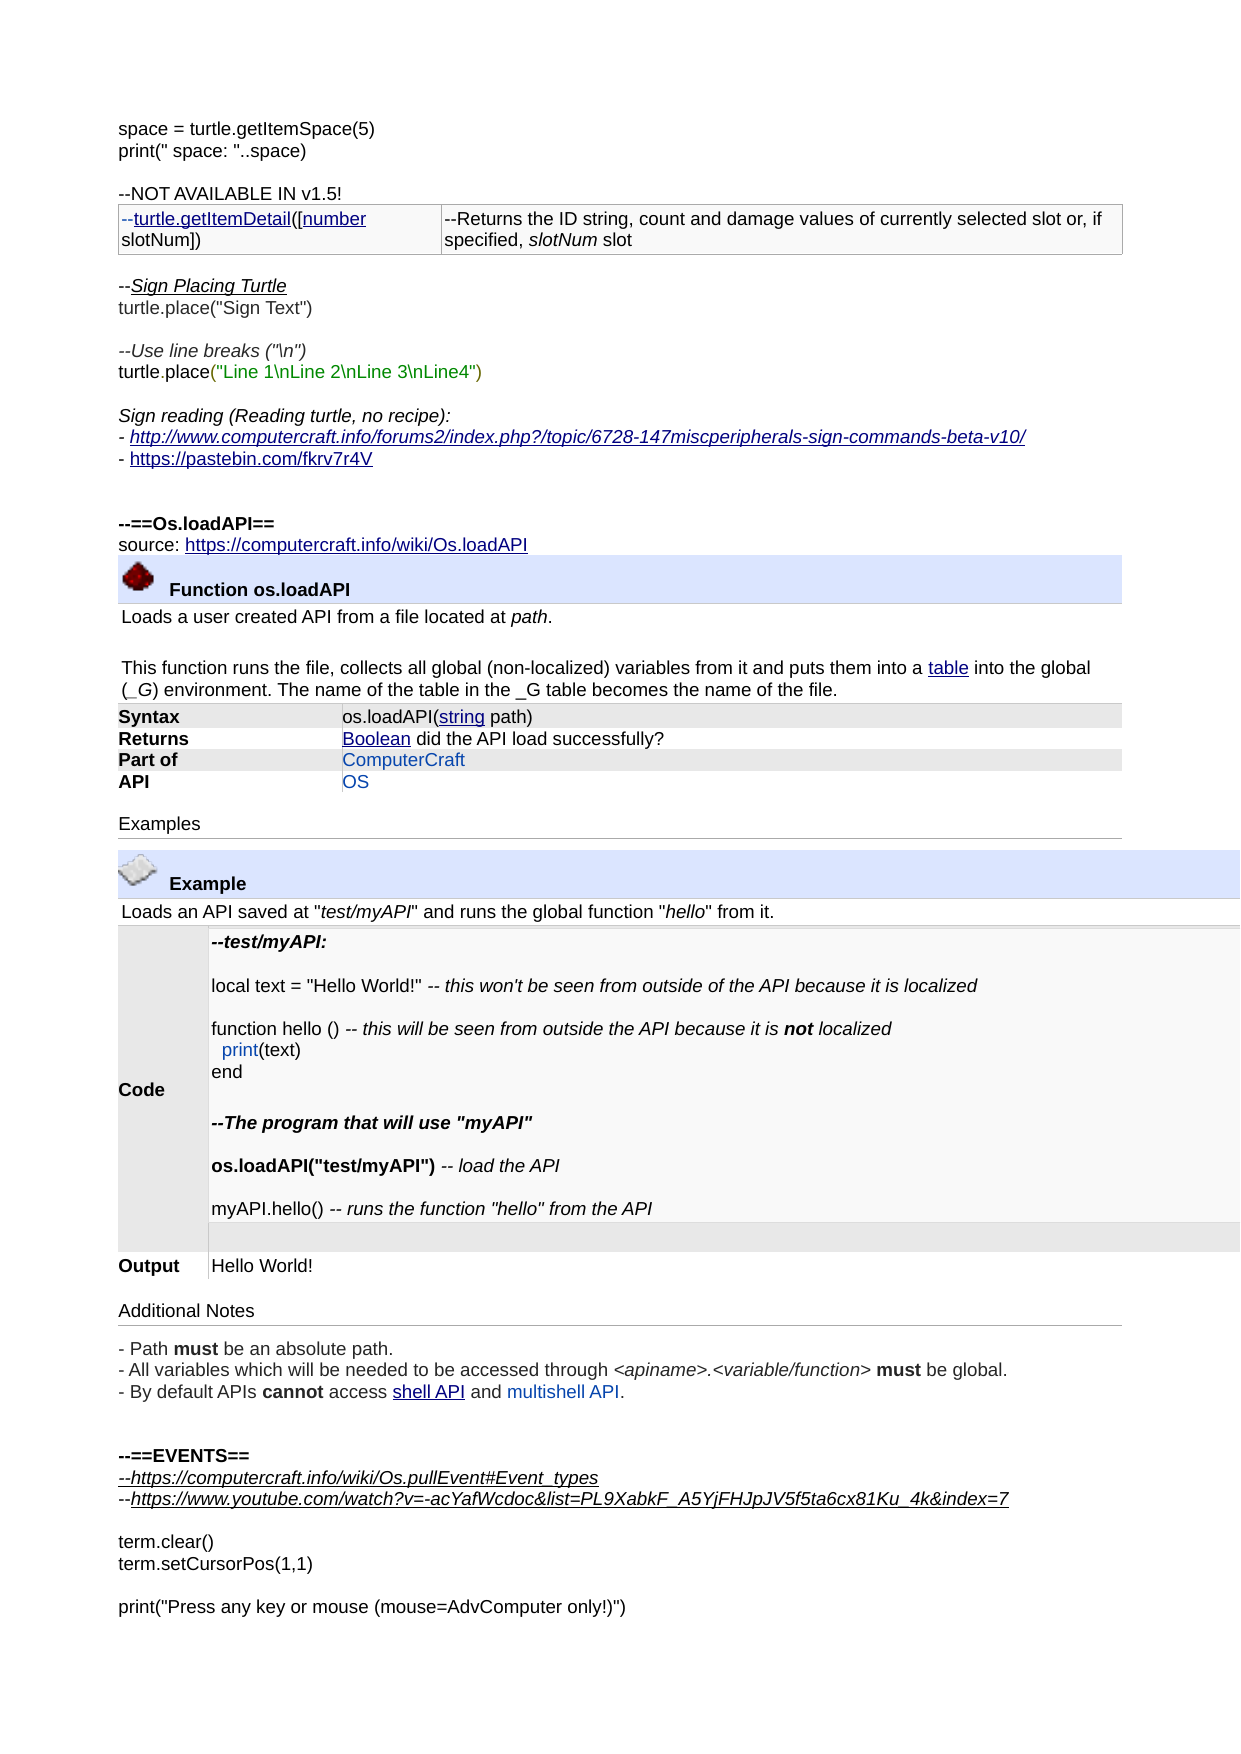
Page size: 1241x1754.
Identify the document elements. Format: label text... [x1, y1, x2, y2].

text --Use line breaks ("\n") [118, 340, 1122, 361]
picture [118, 850, 159, 891]
table_cell Code [118, 926, 208, 1252]
table_header Example [118, 850, 1240, 898]
text - http://www.computercraft.info/forums2/index.php?/topic/6728-147miscperipherals-sign-commands-beta-v10/ [118, 426, 1122, 448]
list - Path must be an absolute path. [118, 1337, 1122, 1359]
text turtle.place("Line 1\nLine 2\nLine 3\nLine4") [118, 361, 1122, 383]
text --==EVENTS== [118, 1445, 1122, 1467]
text print(" space: "..space) [118, 140, 1122, 161]
subtitle Examples [118, 813, 1122, 838]
text turtle.place("Sign Text") [118, 297, 1122, 318]
table_cell API [118, 771, 342, 792]
table_header --Returns the ID string, count and damage values of currently selected slot or, if specified, slotNum slot [442, 205, 1122, 253]
text source: https://computercraft.info/wiki/Os.loadAPI [118, 534, 1122, 555]
table_cell OS [343, 771, 1122, 792]
table_header --turtle.getItemDetail([number slotNum]) [119, 205, 441, 253]
text --==Os.loadAPI== [118, 512, 1122, 534]
text --NOT AVAILABLE IN v1.5! [118, 183, 1122, 204]
table_cell Hello World! [209, 1252, 1240, 1279]
table_cell Loads a user created API from a file located at path. This function runs the file, collects all global (non-localized) variables from it and puts them into a table into the global (_G) environment. The name of the table in the _G table becomes the name of the file. [118, 604, 1122, 703]
text Sign reading (Reading turtle, no recipe): [118, 404, 1122, 426]
table_cell Syntax [118, 704, 342, 728]
table_cell Loads an API saved at "test/myAPI" and runs the global function "hello" from it. [118, 899, 1240, 925]
text --Sign Placing Turtle [118, 275, 1122, 297]
list - All variables which will be needed to be accessed through <apiname>.<variable/function> must be global. [118, 1359, 1122, 1380]
table_cell Boolean did the API load successfully? [343, 728, 1122, 749]
text --https://computercraft.info/wiki/Os.pullEvent#Event_types --https://www.youtube.com/watch?v=-acYafWcdoc&list=PL9XabkF_A5YjFHJpJV5f5ta6cx81Ku_4k&index=7 term.clear() term.setCursorPos(1,1) print("Press any key or mouse (mouse=AdvComputer only!)") [118, 1467, 1122, 1618]
table_header Function os.loadAPI [118, 555, 1122, 603]
table_cell os.loadAPI(string path) [343, 704, 1122, 728]
table_cell --test/myAPI: local text = "Hello World!" -- this won't be seen from outside of the API because it is localized function hello () -- this will be seen from outside the API because it is not localized print(text) end --The program that will use "myAPI" os.loadAPI("test/myAPI") -- load the API myAPI.hello() -- runs the function "hello" from the API [209, 1223, 1240, 1252]
table_cell Output [118, 1252, 208, 1279]
picture [118, 555, 159, 596]
list - By default APIs cannot access shell API and multishell API. [118, 1380, 1122, 1402]
table_cell Part of [118, 749, 342, 771]
table_cell ComputerCraft [343, 749, 1122, 771]
table_cell Returns [118, 728, 342, 749]
text space = turtle.getItemSpace(5) [118, 118, 1122, 140]
subtitle Additional Notes [118, 1300, 1122, 1325]
text - https://pastebin.com/fkrv7r4V [118, 448, 1122, 469]
